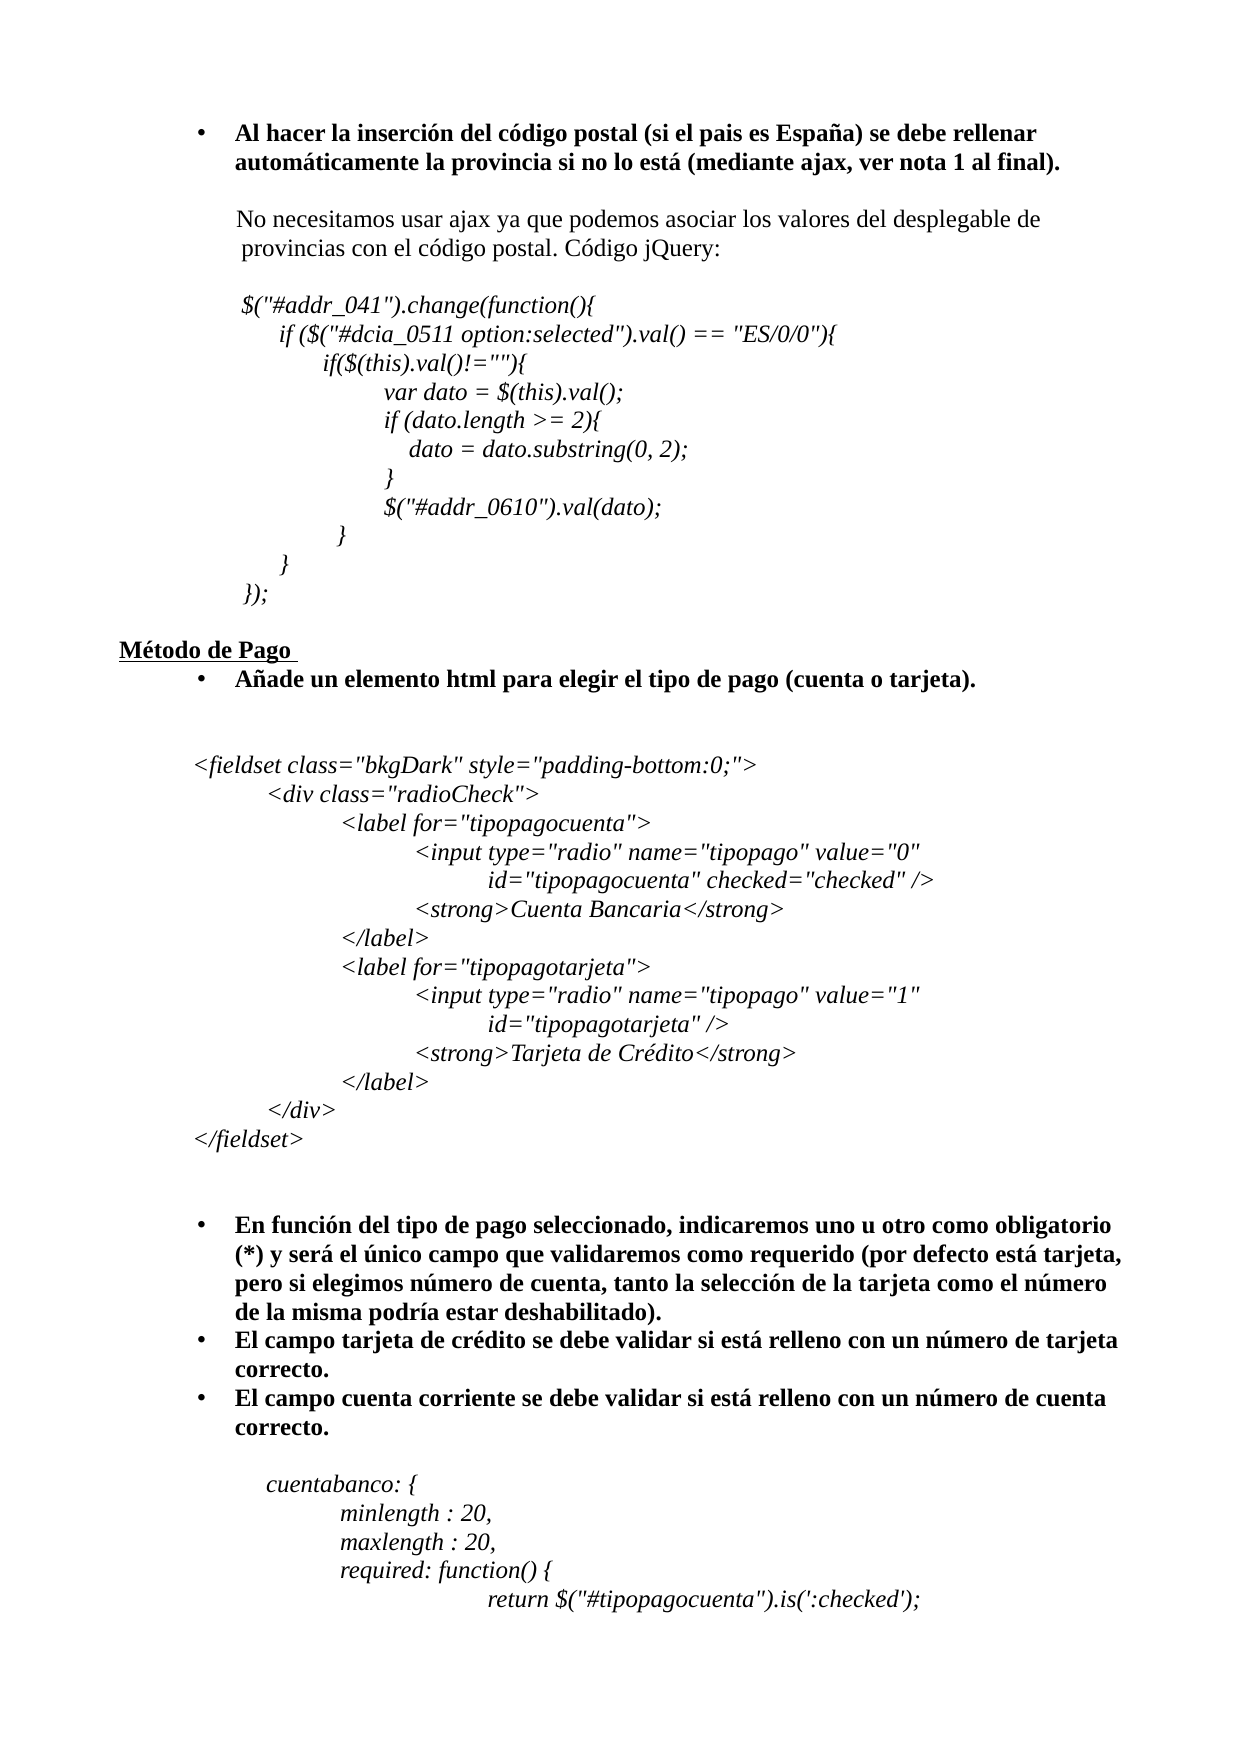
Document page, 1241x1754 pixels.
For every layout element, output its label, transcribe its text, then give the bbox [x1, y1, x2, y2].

text <label for="tipopagocuenta"> [118, 808, 1122, 837]
list El campo tarjeta de crédito se debe validar si está relleno con un número de tarjeta correcto. [197, 1326, 1122, 1383]
text <strong>Tarjeta de Crédito</strong> [118, 1038, 1122, 1067]
text return $("#tipopagocuenta").is(':checked'); [118, 1584, 1122, 1613]
text } [199, 463, 1122, 492]
text </label> [118, 923, 1122, 952]
list En función del tipo de pago seleccionado, indicaremos uno u otro como obligatorio (*) y será el único campo que validaremos como requerido (por defecto está tarjeta, pero si elegimos número de cuenta, tanto la selección de la tarjeta como el número de la misma podría estar deshabilitado). [197, 1211, 1122, 1326]
text if($(this).val()!=""){ [199, 348, 1122, 377]
text <label for="tipopagotarjeta"> [118, 952, 1122, 981]
text $("#addr_041").change(function(){ [199, 291, 1122, 319]
text if (dato.length >= 2){ [199, 406, 1122, 434]
text $("#addr_0610").val(dato); [199, 492, 1122, 521]
text </label> [118, 1067, 1122, 1096]
text var dato = $(this).val(); [199, 377, 1122, 406]
text No necesitamos usar ajax ya que podemos asociar los valores del desplegable de provincias con el código postal. Código jQuery: [199, 204, 1122, 262]
text } [199, 521, 1122, 549]
text <div class="radioCheck"> [118, 779, 1122, 808]
text <input type="radio" name="tipopago" value="0" id="tipopagocuenta" checked="checked" /> [118, 837, 1122, 894]
text cuentabanco: { [118, 1469, 1122, 1498]
text } [199, 549, 1122, 578]
list automáticamente la provincia si no lo está (mediante ajax, ver nota 1 al final). [197, 147, 1122, 176]
text }); [199, 578, 1122, 607]
text required: function() { [118, 1556, 1122, 1584]
text <fieldset class="bkgDark" style="padding-bottom:0;"> [118, 722, 1122, 779]
text Método de Pago [118, 636, 1122, 664]
text maxlength : 20, [118, 1527, 1122, 1556]
text dato = dato.substring(0, 2); [199, 434, 1122, 463]
text <input type="radio" name="tipopago" value="1" id="tipopagotarjeta" /> [118, 981, 1122, 1038]
list Al hacer la inserción del código postal (si el pais es España) se debe rellenar [197, 118, 1122, 147]
list El campo cuenta corriente se debe validar si está relleno con un número de cuenta correcto. [197, 1383, 1122, 1441]
text minlength : 20, [118, 1498, 1122, 1527]
text <strong>Cuenta Bancaria</strong> [118, 894, 1122, 923]
list Añade un elemento html para elegir el tipo de pago (cuenta o tarjeta). [197, 664, 1122, 693]
text </fieldset> [118, 1124, 1122, 1153]
text if ($("#dcia_0511 option:selected").val() == "ES/0/0"){ [199, 319, 1122, 348]
text </div> [118, 1096, 1122, 1124]
